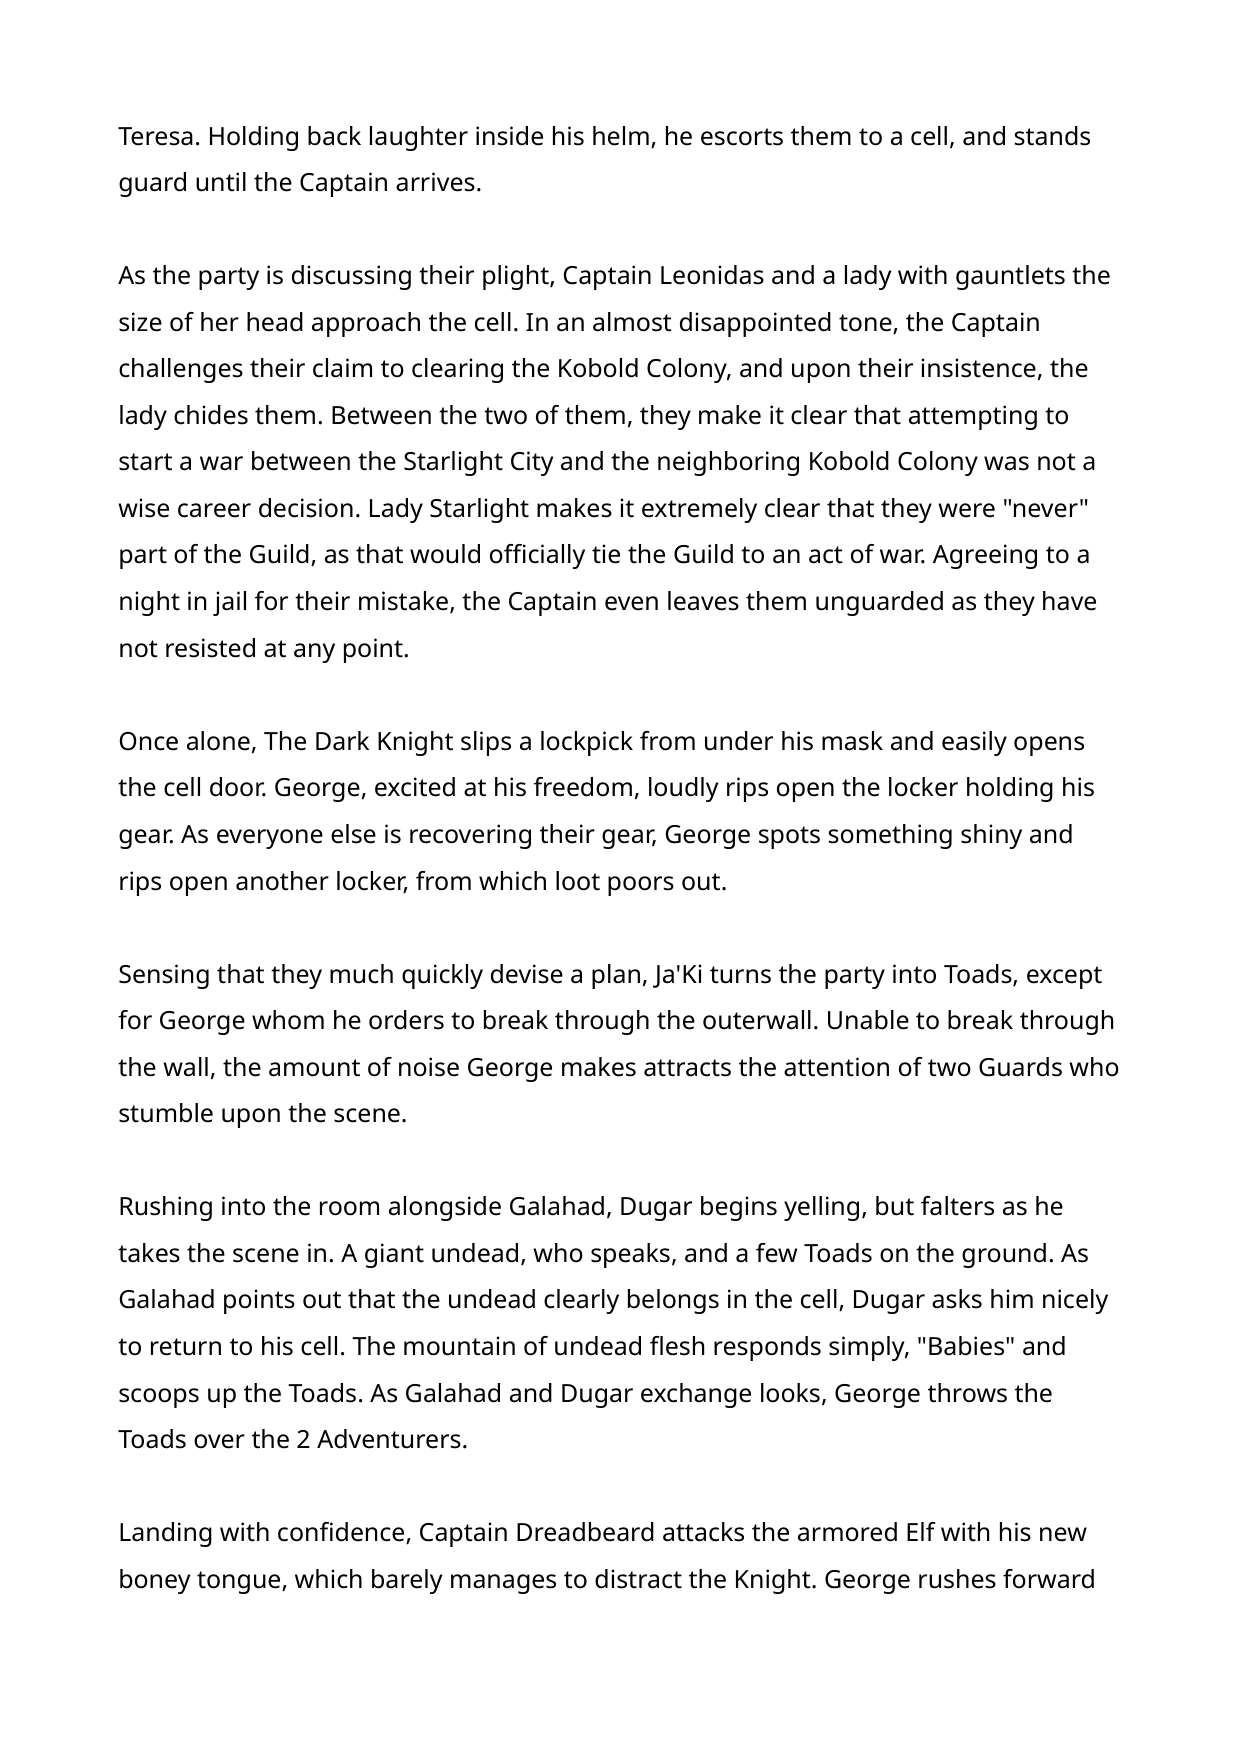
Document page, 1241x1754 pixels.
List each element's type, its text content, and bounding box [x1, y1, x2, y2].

text Sensing that they much quickly devise a plan, Ja'Ki turns the party into Toads, except for George whom he orders to break through the outerwall. Unable to break through the wall, the amount of noise George makes attracts the attention of two Guards who stumble upon the scene. [118, 956, 1122, 1130]
text As the party is discussing their plight, Captain Leonidas and a lady with gauntlets the size of her head approach the cell. In an almost disappointed tone, the Captain challenges their claim to clearing the Kobold Colony, and upon their insistence, the lady chides them. Between the two of them, they make it clear that attempting to start a war between the Starlight City and the neighboring Kobold Colony was not a wise career decision. Lady Starlight makes it extremely clear that they were "never" part of the Guild, as that would officially tie the Guild to an act of war. Agreeing to a night in jail for their mistake, the Captain even leaves them unguarded as they have not resisted at any point. [118, 258, 1122, 664]
text Rushing into the room alongside Galahad, Dugar begins yelling, but falters as he takes the scene in. A giant undead, who speaks, and a few Toads on the ground. As Galahad points out that the undead clearly belongs in the cell, Dugar asks him nicely to return to his cell. The mountain of undead flesh responds simply, "Babies" and scoops up the Toads. As Galahad and Dugar exchange looks, George throws the Toads over the 2 Adventurers. [118, 1189, 1122, 1456]
text Landing with confidence, Captain Dreadbeard attacks the armored Elf with his new boney tongue, which barely manages to distract the Knight. George rushes forward [118, 1515, 1122, 1596]
text Once alone, The Dark Knight slips a lockpick from under his mask and easily opens the cell door. George, excited at his freedom, loudly rips open the locker holding his gear. As everyone else is recovering their gear, George spots something shiny and rips open another locker, from which loot poors out. [118, 723, 1122, 897]
text Teresa. Holding back laughter inside his helm, he escorts them to a cell, and stands guard until the Captain arrives. [118, 118, 1122, 199]
